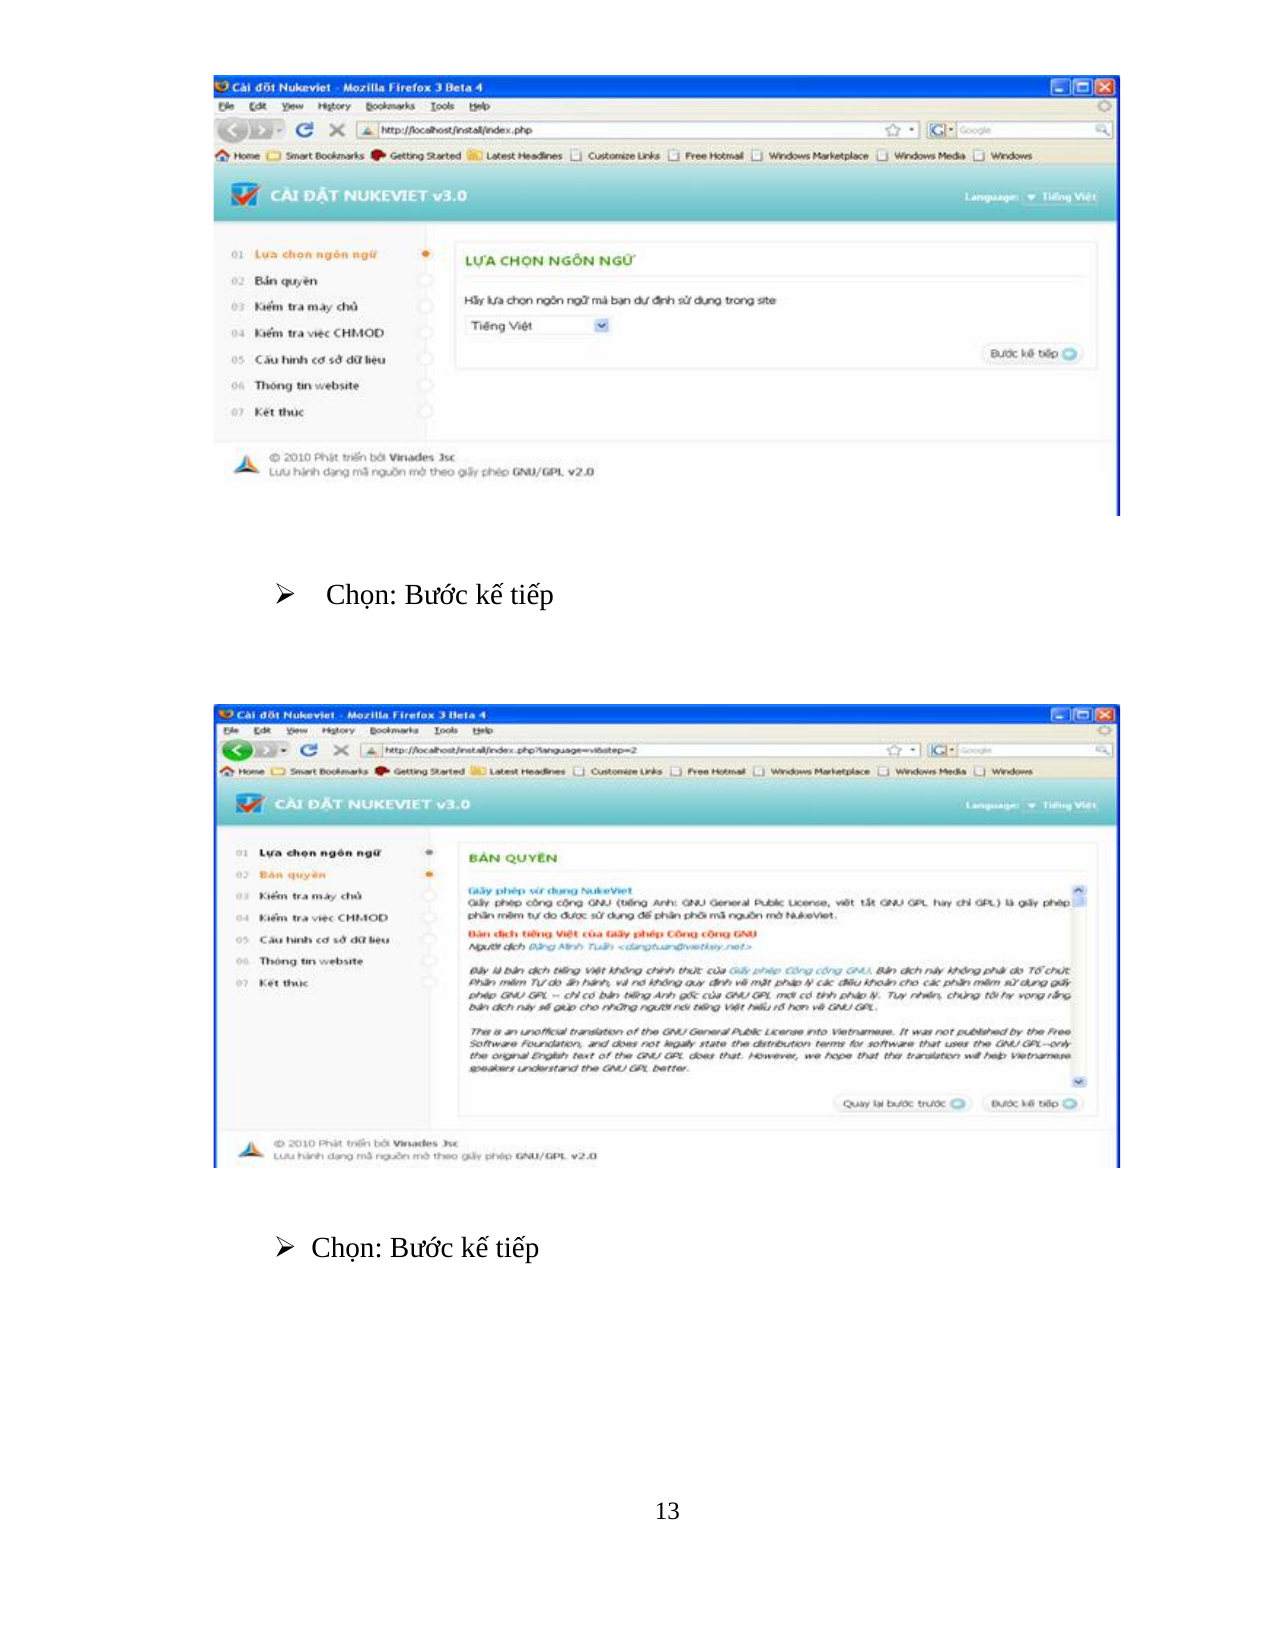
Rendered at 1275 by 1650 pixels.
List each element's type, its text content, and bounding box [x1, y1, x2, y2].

list Chọn: Bước kế tiếp [215, 1230, 1157, 1264]
list Chọn: Bước kế tiếp [215, 577, 1157, 610]
